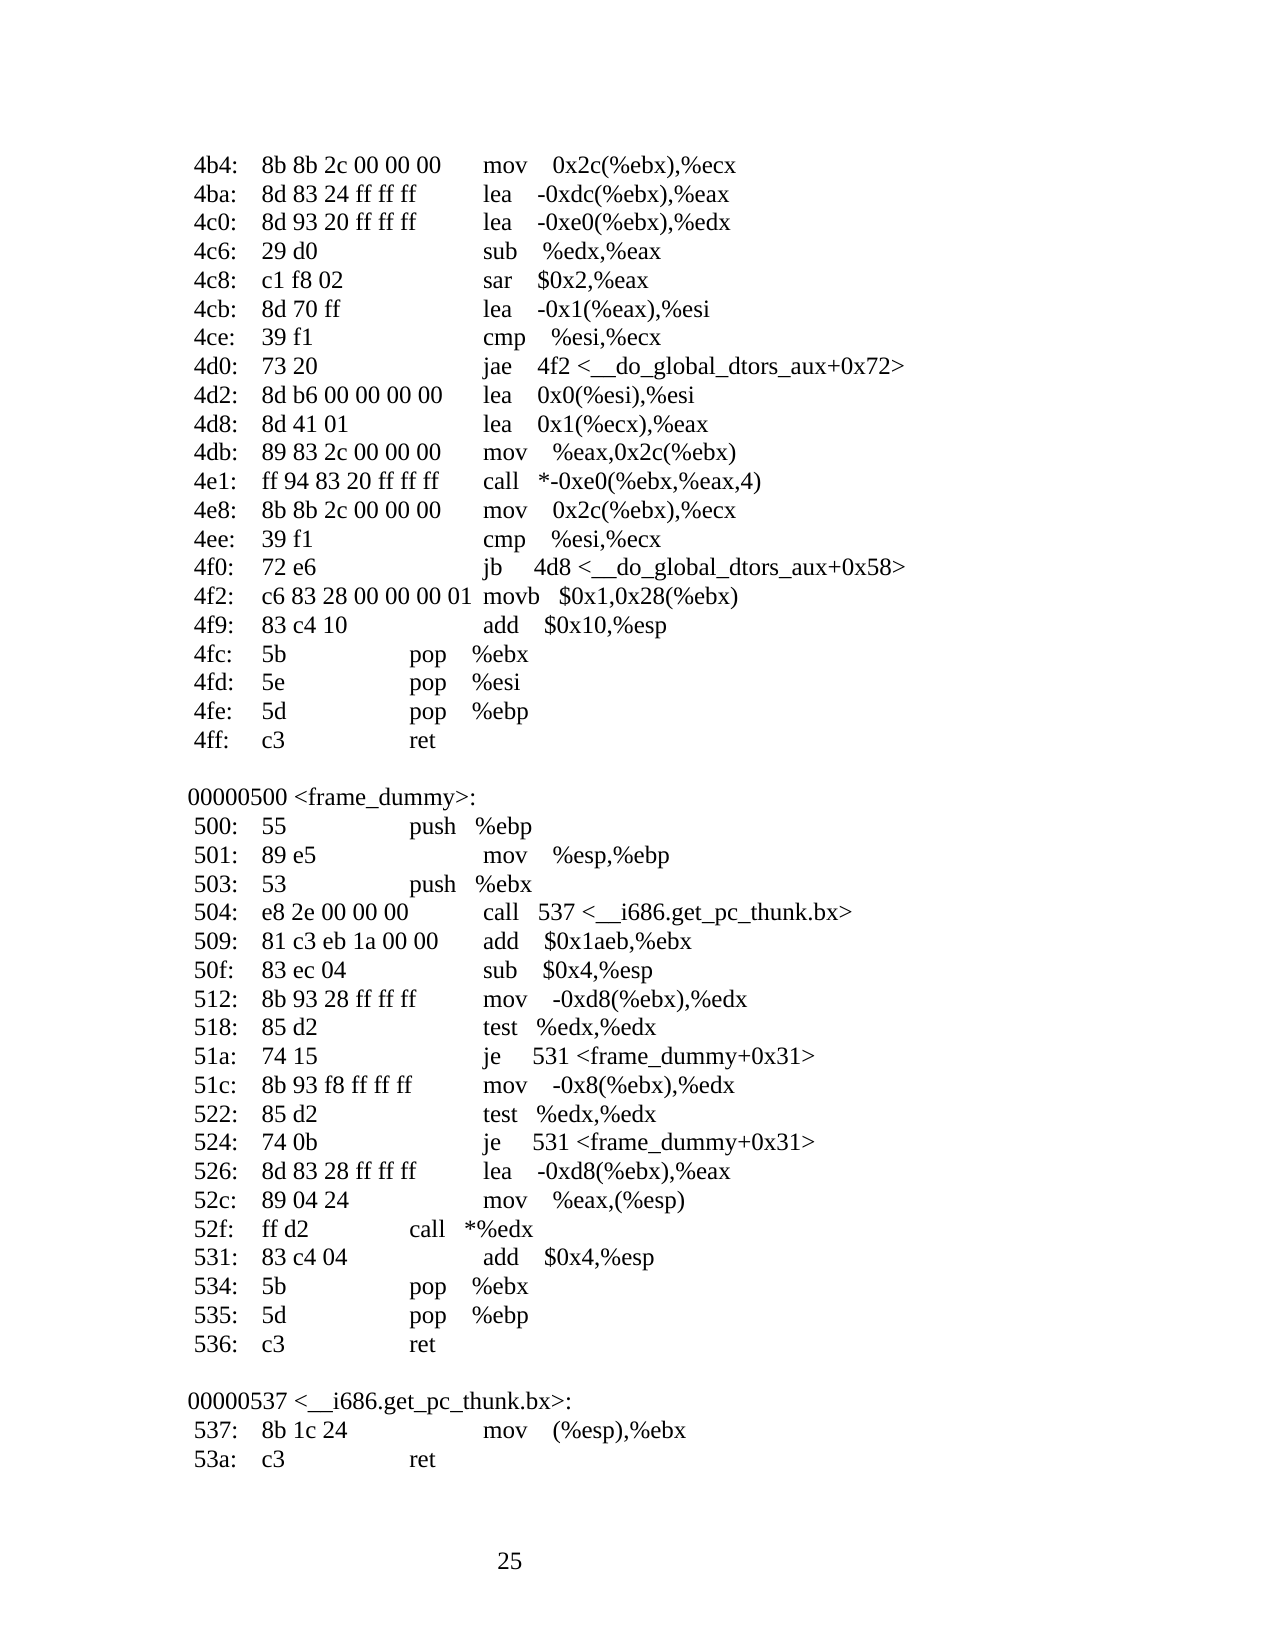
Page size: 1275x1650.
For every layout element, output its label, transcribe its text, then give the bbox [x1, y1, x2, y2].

text 52f: ff d2 call *%edx [187, 1214, 1087, 1242]
text 4e1: ff 94 83 20 ff ff ff call *-0xe0(%ebx,%eax,4) [187, 466, 1087, 495]
text 51a: 74 15 je 531 <frame_dummy+0x31> [187, 1041, 1087, 1070]
text 4c0: 8d 93 20 ff ff ff lea -0xe0(%ebx),%edx [187, 207, 1087, 236]
text 500: 55 push %ebp [187, 811, 1087, 840]
text 4db: 89 83 2c 00 00 00 mov %eax,0x2c(%ebx) [187, 437, 1087, 466]
text 4ce: 39 f1 cmp %esi,%ecx [187, 322, 1087, 351]
text 4d8: 8d 41 01 lea 0x1(%ecx),%eax [187, 409, 1087, 437]
text 4b4: 8b 8b 2c 00 00 00 mov 0x2c(%ebx),%ecx [187, 150, 1087, 179]
text 4c8: c1 f8 02 sar $0x2,%eax [187, 265, 1087, 294]
text 4c6: 29 d0 sub %edx,%eax [187, 236, 1087, 265]
text 531: 83 c4 04 add $0x4,%esp [187, 1242, 1087, 1271]
text 00000537 <__i686.get_pc_thunk.bx>: [187, 1386, 1087, 1415]
text 4fc: 5b pop %ebx [187, 639, 1087, 667]
text 4ff: c3 ret [187, 725, 1087, 754]
text 4cb: 8d 70 ff lea -0x1(%eax),%esi [187, 294, 1087, 322]
text 4f2: c6 83 28 00 00 00 01 movb $0x1,0x28(%ebx) [187, 581, 1087, 610]
text 53a: c3 ret [187, 1444, 1087, 1472]
text 524: 74 0b je 531 <frame_dummy+0x31> [187, 1127, 1087, 1156]
text 4e8: 8b 8b 2c 00 00 00 mov 0x2c(%ebx),%ecx [187, 495, 1087, 524]
text 522: 85 d2 test %edx,%edx [187, 1099, 1087, 1127]
text 534: 5b pop %ebx [187, 1271, 1087, 1300]
text 4d0: 73 20 jae 4f2 <__do_global_dtors_aux+0x72> [187, 351, 1087, 380]
text 4fd: 5e pop %esi [187, 667, 1087, 696]
text 503: 53 push %ebx [187, 869, 1087, 897]
text 512: 8b 93 28 ff ff ff mov -0xd8(%ebx),%edx [187, 984, 1087, 1012]
text 4ba: 8d 83 24 ff ff ff lea -0xdc(%ebx),%eax [187, 179, 1087, 207]
text 50f: 83 ec 04 sub $0x4,%esp [187, 955, 1087, 984]
text 536: c3 ret [187, 1329, 1087, 1357]
text 537: 8b 1c 24 mov (%esp),%ebx [187, 1415, 1087, 1444]
text 535: 5d pop %ebp [187, 1300, 1087, 1329]
text 51c: 8b 93 f8 ff ff ff mov -0x8(%ebx),%edx [187, 1070, 1087, 1099]
text 4f0: 72 e6 jb 4d8 <__do_global_dtors_aux+0x58> [187, 552, 1087, 581]
text 4fe: 5d pop %ebp [187, 696, 1087, 725]
text 509: 81 c3 eb 1a 00 00 add $0x1aeb,%ebx [187, 926, 1087, 955]
text 504: e8 2e 00 00 00 call 537 <__i686.get_pc_thunk.bx> [187, 897, 1087, 926]
text 518: 85 d2 test %edx,%edx [187, 1012, 1087, 1041]
text 00000500 <frame_dummy>: [187, 782, 1087, 811]
text 526: 8d 83 28 ff ff ff lea -0xd8(%ebx),%eax [187, 1156, 1087, 1185]
text 4f9: 83 c4 10 add $0x10,%esp [187, 610, 1087, 639]
text 52c: 89 04 24 mov %eax,(%esp) [187, 1185, 1087, 1214]
text 501: 89 e5 mov %esp,%ebp [187, 840, 1087, 869]
text 4d2: 8d b6 00 00 00 00 lea 0x0(%esi),%esi [187, 380, 1087, 409]
text 4ee: 39 f1 cmp %esi,%ecx [187, 524, 1087, 552]
